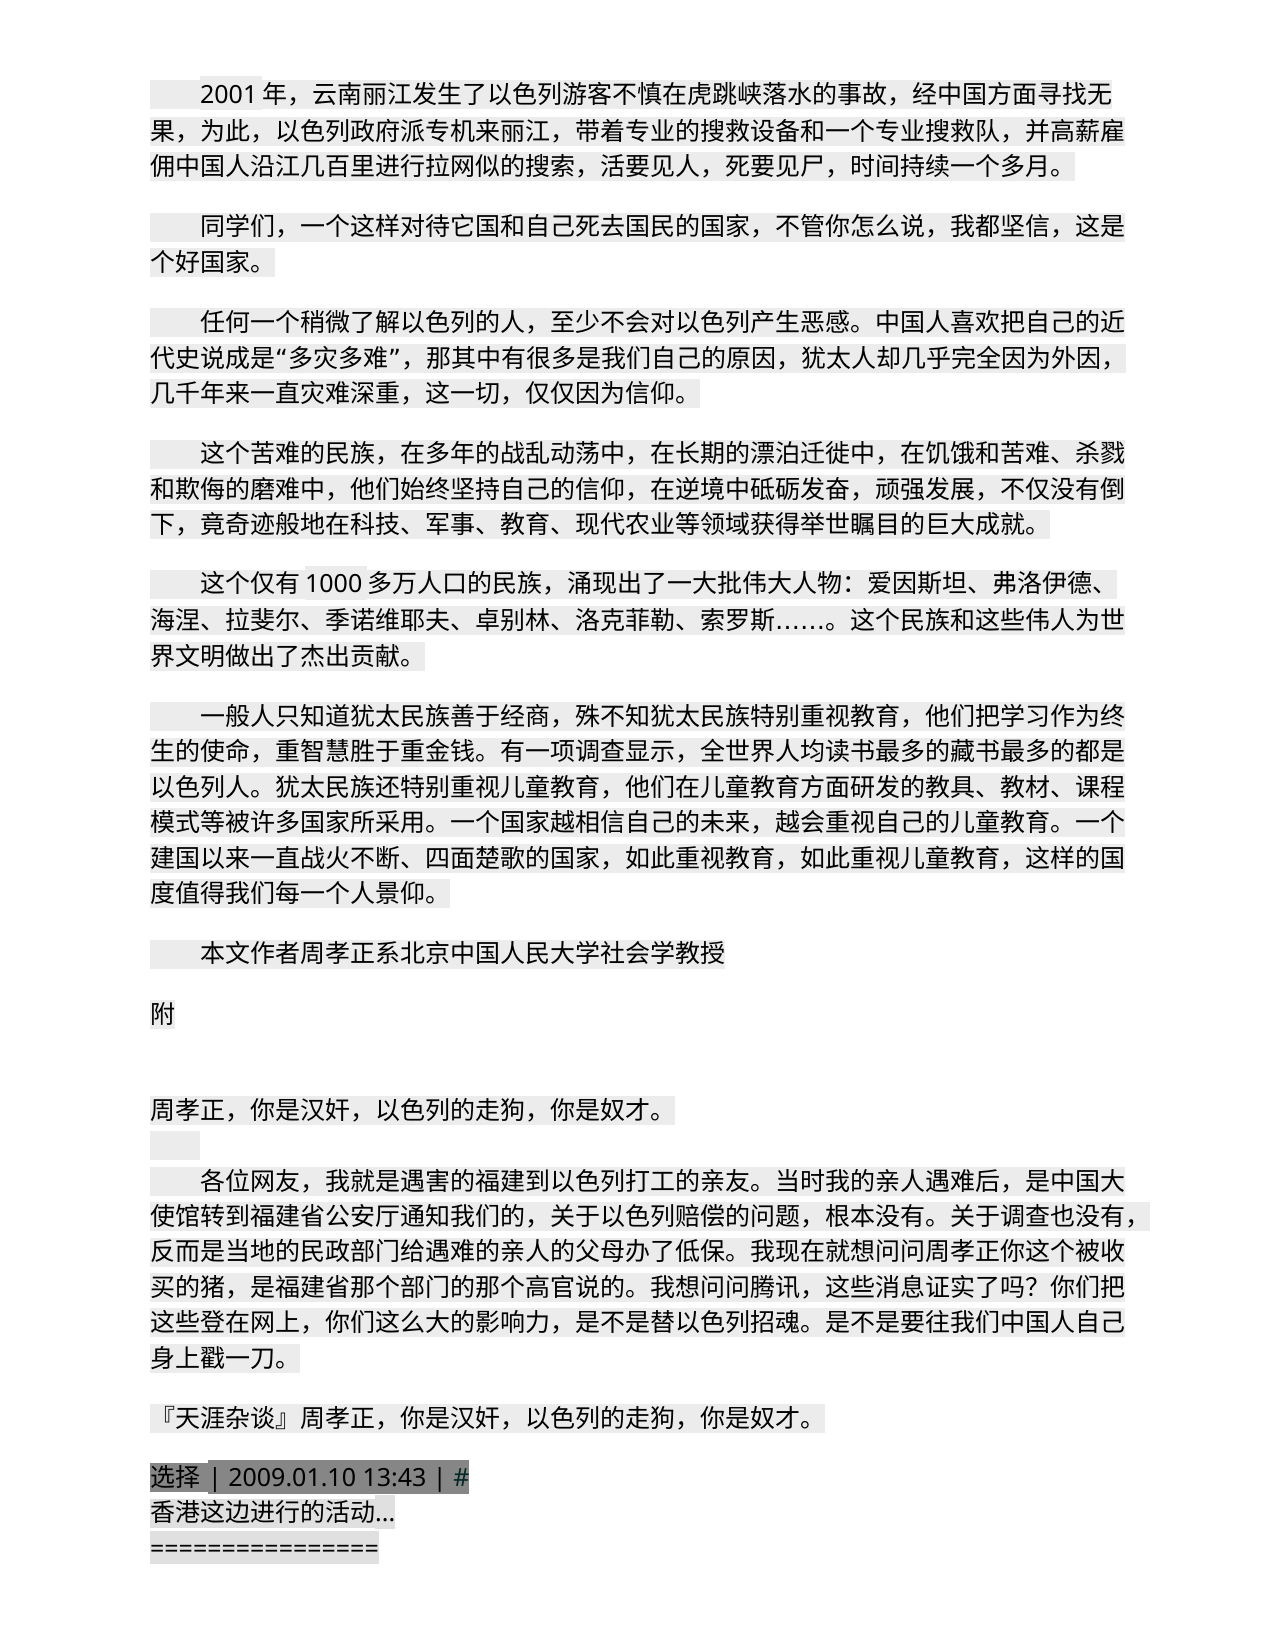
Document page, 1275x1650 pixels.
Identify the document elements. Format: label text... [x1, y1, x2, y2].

text 这个苦难的民族，在多年的战乱动荡中，在长期的漂泊迁徙中，在饥饿和苦难、杀戮和欺侮的磨难中，他们始终坚持自己的信仰，在逆境中砥砺发奋，顽强发展，不仅没有倒下，竟奇迹般地在科技、军事、教育、现代农业等领域获得举世瞩目的巨大成就。 [150, 433, 1125, 539]
text 附 [150, 994, 1125, 1064]
text 任何一个稍微了解以色列的人，至少不会对以色列产生恶感。中国人喜欢把自己的近代史说成是“多灾多难”，那其中有很多是我们自己的原因，犹太人却几乎完全因为外因，几千年来一直灾难深重，这一切，仅仅因为信仰。 [150, 302, 1125, 408]
text 2001年，云南丽江发生了以色列游客不慎在虎跳峡落水的事故，经中国方面寻找无果，为此，以色列政府派专机来丽江，带着专业的搜救设备和一个专业搜救队，并高薪雇佣中国人沿江几百里进行拉网似的搜索，活要见人，死要见尸，时间持续一个多月。 [150, 75, 1125, 181]
text 这个仅有1000多万人口的民族，涌现出了一大批伟大人物：爱因斯坦、弗洛伊德、海涅、拉斐尔、季诺维耶夫、卓别林、洛克菲勒、索罗斯……。这个民族和这些伟人为世界文明做出了杰出贡献。 [150, 564, 1125, 671]
text 一般人只知道犹太民族善于经商，殊不知犹太民族特别重视教育，他们把学习作为终生的使命，重智慧胜于重金钱。有一项调查显示，全世界人均读书最多的藏书最多的都是以色列人。犹太民族还特别重视儿童教育，他们在儿童教育方面研发的教具、教材、课程模式等被许多国家所采用。一个国家越相信自己的未来，越会重视自己的儿童教育。一个建国以来一直战火不断、四面楚歌的国家，如此重视教育，如此重视儿童教育，这样的国度值得我们每一个人景仰。 [150, 696, 1125, 908]
text 『天涯杂谈』周孝正，你是汉奸，以色列的走狗，你是奴才。 [150, 1398, 1125, 1433]
text 选择 | 2009.01.10 13:43 | # [150, 1458, 1125, 1494]
text 香港这边进行的活动... ================ [150, 1494, 1125, 1564]
text 本文作者周孝正系北京中国人民大学社会学教授 [150, 933, 1125, 969]
text 同学们，一个这样对待它国和自己死去国民的国家，不管你怎么说，我都坚信，这是个好国家。 [150, 206, 1125, 277]
text 周孝正，你是汉奸，以色列的走狗，你是奴才。 各位网友，我就是遇害的福建到以色列打工的亲友。当时我的亲人遇难后，是中国大使馆转到福建省公安厅通知我们的，关于以色列赔偿的问题，根本没有。关于调查也没有，反而是当地的民政部门给遇难的亲人的父母办了低保。我现在就想问问周孝正你这个被收买的猪，是福建省那个部门的那个高官说的。我想问问腾讯，这些消息证实了吗？你们把这些登在网上，你们这么大的影响力，是不是替以色列招魂。是不是要往我们中国人自己身上戳一刀。 [150, 1089, 1125, 1373]
